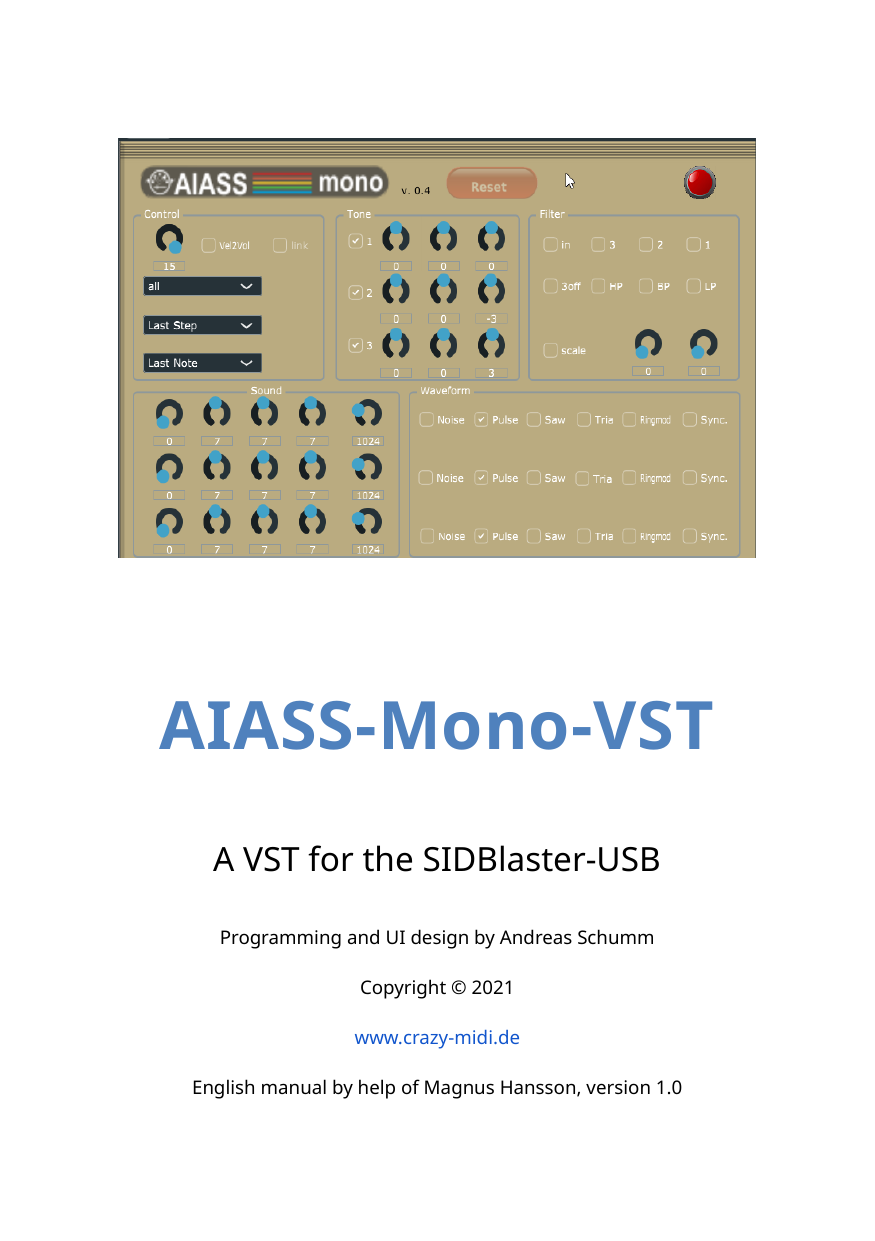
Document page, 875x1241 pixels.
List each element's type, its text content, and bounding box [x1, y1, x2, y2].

text English manual by help of Magnus Hansson, version 1.0 [118, 1075, 756, 1100]
picture [118, 138, 756, 558]
text Programming and UI design by Andreas Schumm [118, 924, 756, 950]
title AIASS-Mono-VST [118, 558, 756, 769]
text www.crazy-midi.de [118, 1024, 756, 1050]
text A VST for the SIDBlaster-USB [118, 835, 756, 881]
text Copyright © 2021 [118, 974, 756, 1000]
